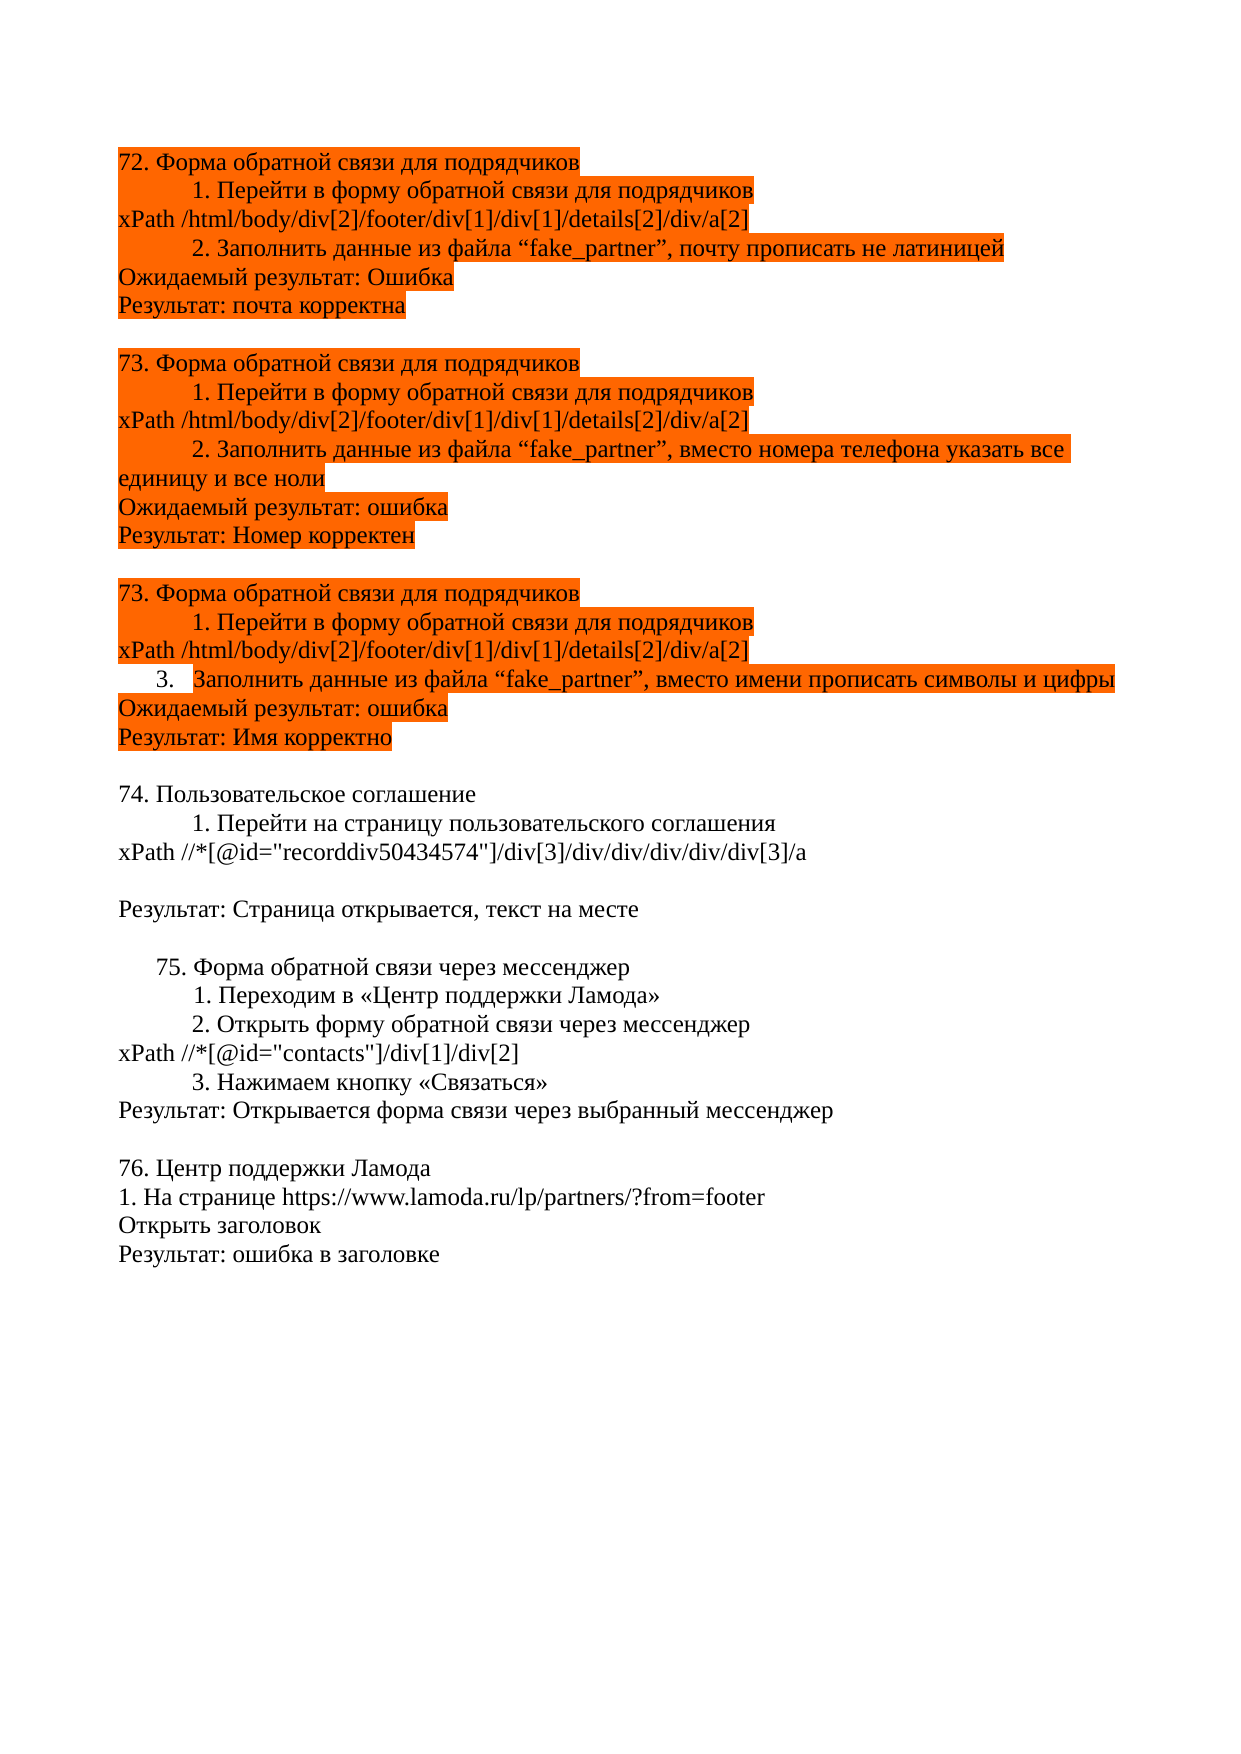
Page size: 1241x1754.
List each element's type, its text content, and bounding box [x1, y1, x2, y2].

text xPath //*[@id="contacts"]/div[1]/div[2] [118, 1038, 1122, 1067]
text Открыть заголовок [118, 1211, 1122, 1239]
text Результат: Имя корректно [118, 722, 1122, 751]
text Результат: Страница открывается, текст на месте [118, 894, 1122, 923]
text 2. Открыть форму обратной связи через мессенджер [118, 1009, 1122, 1038]
text xPath //*[@id="recorddiv50434574"]/div[3]/div/div/div/div/div[3]/a [118, 837, 1122, 866]
text xPath /html/body/div[2]/footer/div[1]/div[1]/details[2]/div/a[2] [118, 406, 1122, 434]
text 3. Нажимаем кнопку «Связаться» [118, 1067, 1122, 1096]
text 2. Заполнить данные из файла “fake_partner”, вместо номера телефона указать все единицу и все ноли [118, 434, 1122, 492]
text xPath /html/body/div[2]/footer/div[1]/div[1]/details[2]/div/a[2] [118, 636, 1122, 664]
text xPath /html/body/div[2]/footer/div[1]/div[1]/details[2]/div/a[2] [118, 204, 1122, 233]
text Результат: Открывается форма связи через выбранный мессенджер [118, 1096, 1122, 1124]
text 1. Перейти на страницу пользовательского соглашения [118, 808, 1122, 837]
text Результат: почта корректна [118, 291, 1122, 319]
text Ожидаемый результат: ошибка [118, 492, 1122, 521]
text 1. На странице https://www.lamoda.ru/lp/partners/?from=footer [118, 1182, 1122, 1211]
text 72. Форма обратной связи для подрядчиков [118, 147, 1122, 176]
text 74. Пользовательское соглашение [118, 779, 1122, 808]
text Результат: Номер корректен [118, 521, 1122, 549]
text 76. Центр поддержки Ламода [118, 1153, 1122, 1182]
list Форма обратной связи через мессенджер [156, 952, 1122, 981]
text 2. Заполнить данные из файла “fake_partner”, почту прописать не латиницей [118, 233, 1122, 262]
list 1. Переходим в «Центр поддержки Ламода» [156, 981, 1122, 1009]
text 1. Перейти в форму обратной связи для подрядчиков [118, 377, 1122, 406]
text Результат: ошибка в заголовке [118, 1239, 1122, 1268]
text 73. Форма обратной связи для подрядчиков [118, 578, 1122, 607]
text 1. Перейти в форму обратной связи для подрядчиков [118, 607, 1122, 636]
text Ожидаемый результат: ошибка [118, 693, 1122, 722]
text 1. Перейти в форму обратной связи для подрядчиков [118, 176, 1122, 204]
text 73. Форма обратной связи для подрядчиков [118, 348, 1122, 377]
list Заполнить данные из файла “fake_partner”, вместо имени прописать символы и цифры [156, 664, 1122, 693]
text Ожидаемый результат: Ошибка [118, 262, 1122, 291]
